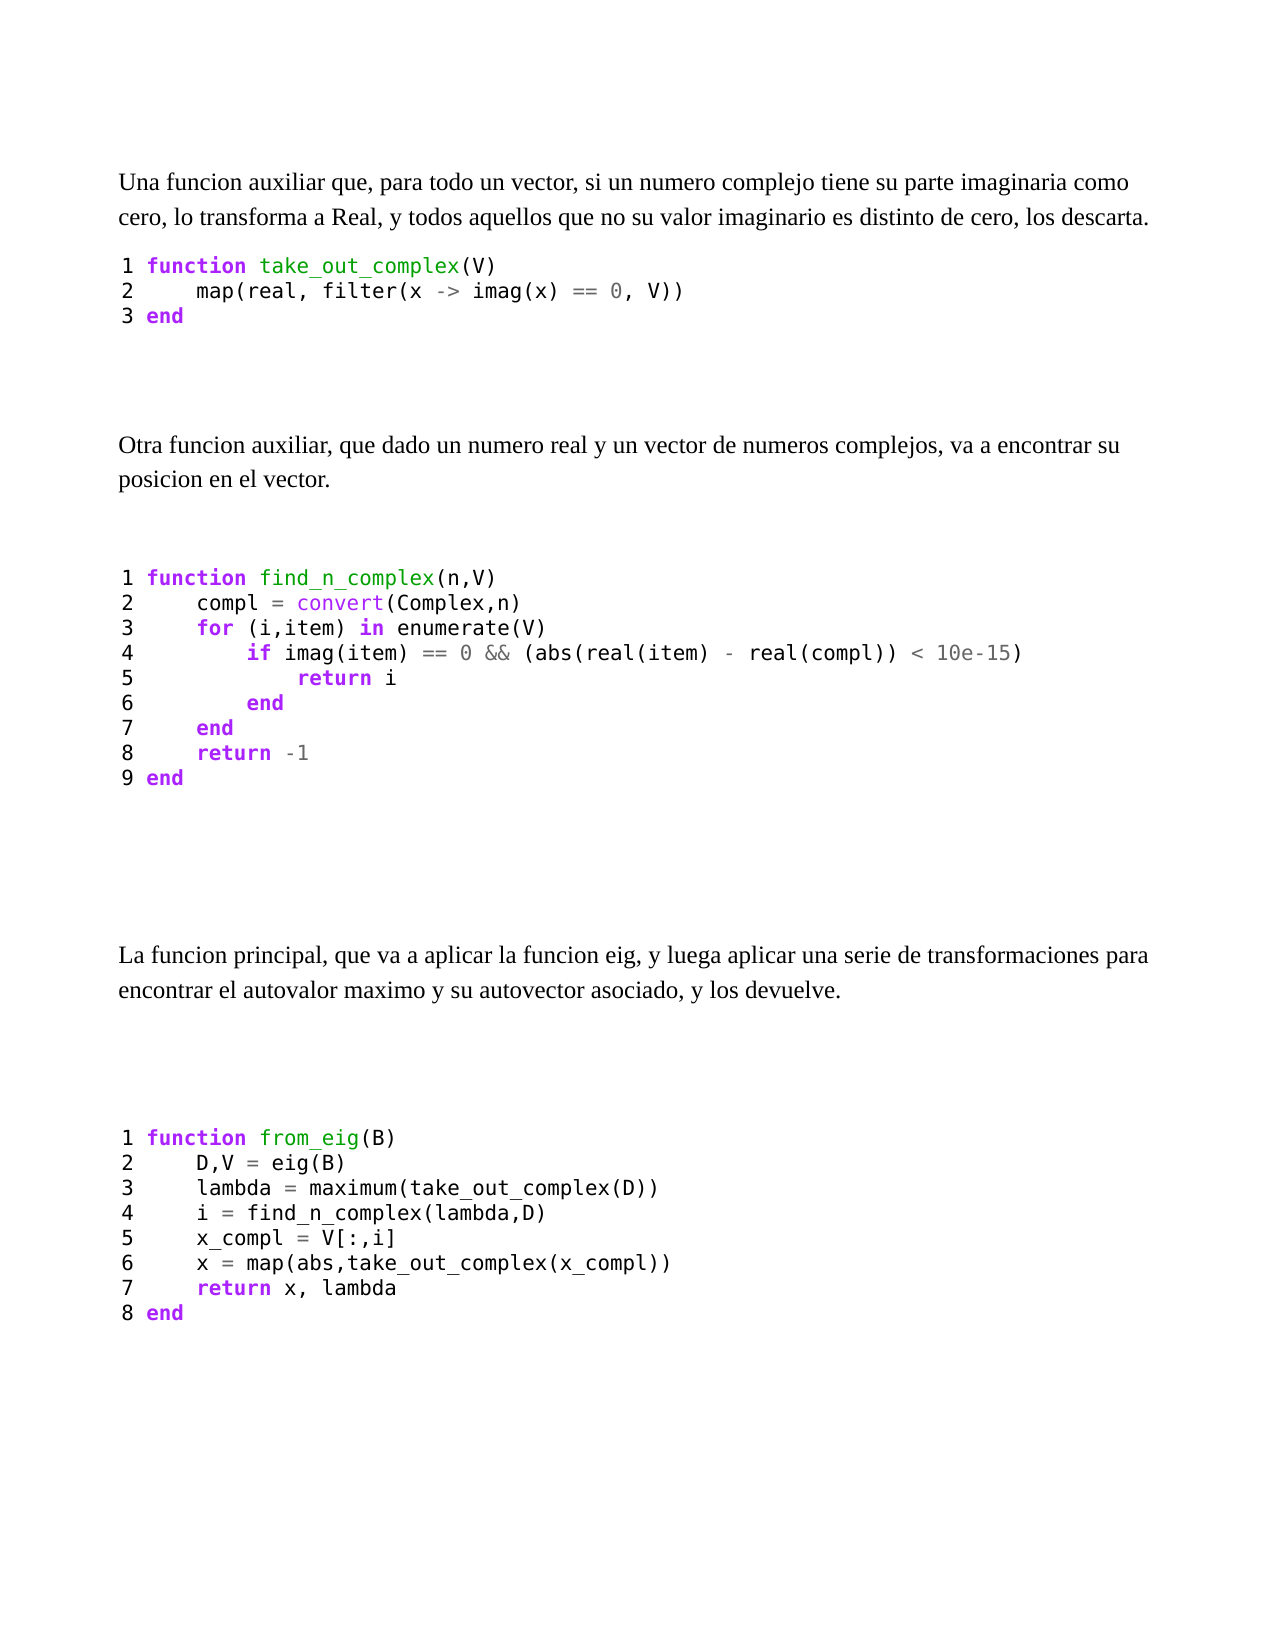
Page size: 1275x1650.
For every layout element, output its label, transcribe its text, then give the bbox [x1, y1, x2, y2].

table_header 1 2 3 4 5 6 7 8 [118, 1122, 143, 1328]
table_header function find_n_complex(n,V) compl = convert(Complex,n) for (i,item) in enumerate(V) if imag(item) == 0 && (abs(real(item) - real(compl)) < 10e-15) return i end end return -1 end [143, 562, 1034, 793]
text Otra funcion auxiliar, que dado un numero real y un vector de numeros complejos, va a encontrar su posicion en el vector. [118, 430, 1157, 493]
text Una funcion auxiliar que, para todo un vector, si un numero complejo tiene su parte imaginaria como cero, lo transforma a Real, y todos aquellos que no su valor imaginario es distinto de cero, los descarta. [118, 167, 1157, 230]
table_header function from_eig(B) D,V = eig(B) lambda = maximum(take_out_complex(D)) i = find_n_complex(lambda,D) x_compl = V[:,i] x = map(abs,take_out_complex(x_compl)) return x, lambda end [143, 1122, 684, 1328]
table_header 1 2 3 [118, 251, 143, 332]
table_header function take_out_complex(V) map(real, filter(x -> imag(x) == 0, V)) end [143, 251, 697, 332]
text La funcion principal, que va a aplicar la funcion eig, y luega aplicar una serie de transformaciones para encontrar el autovalor maximo y su autovector asociado, y los devuelve. [118, 940, 1157, 1003]
table_header 1 2 3 4 5 6 7 8 9 [118, 562, 143, 793]
